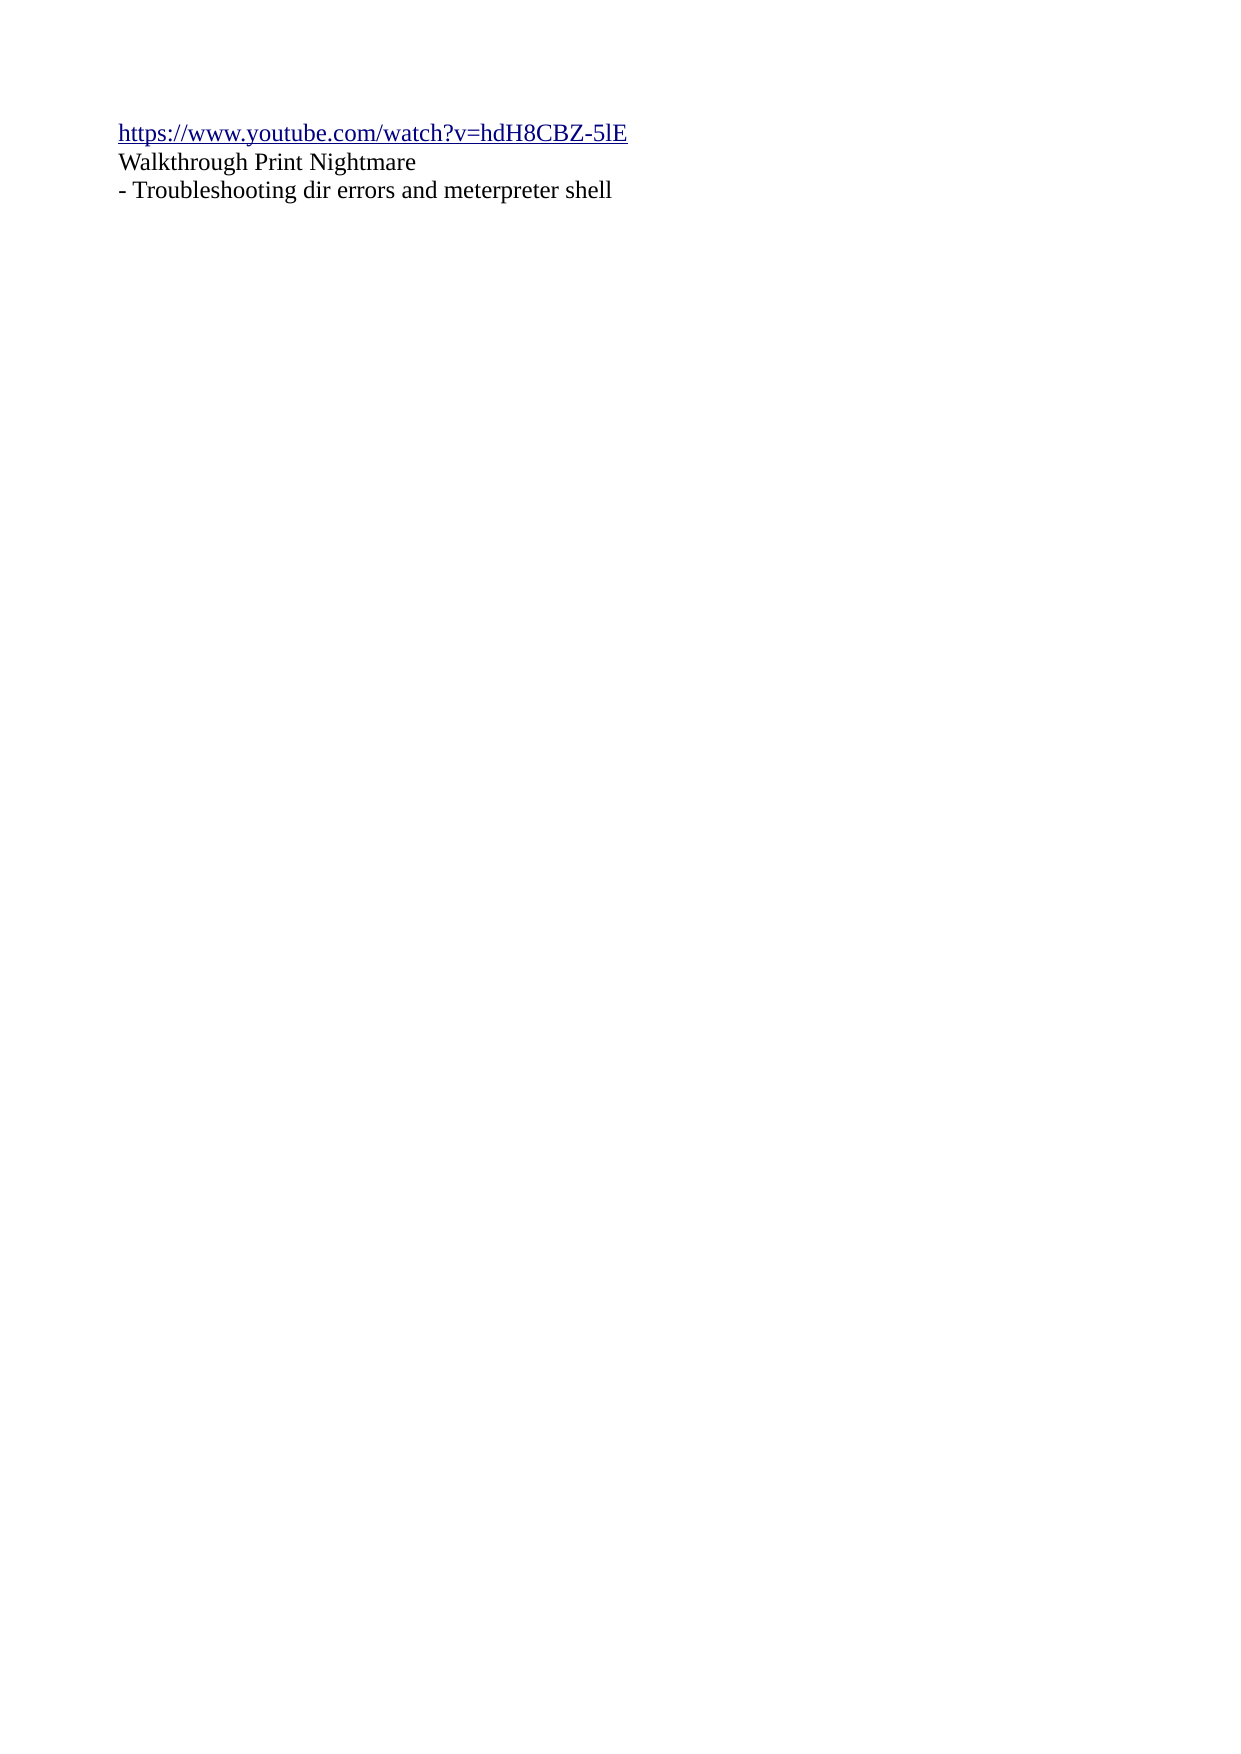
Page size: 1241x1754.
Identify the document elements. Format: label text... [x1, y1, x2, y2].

text https://www.youtube.com/watch?v=hdH8CBZ-5lE [118, 118, 1122, 147]
text Walkthrough Print Nightmare [118, 147, 1122, 176]
text - Troubleshooting dir errors and meterpreter shell [118, 176, 1122, 204]
